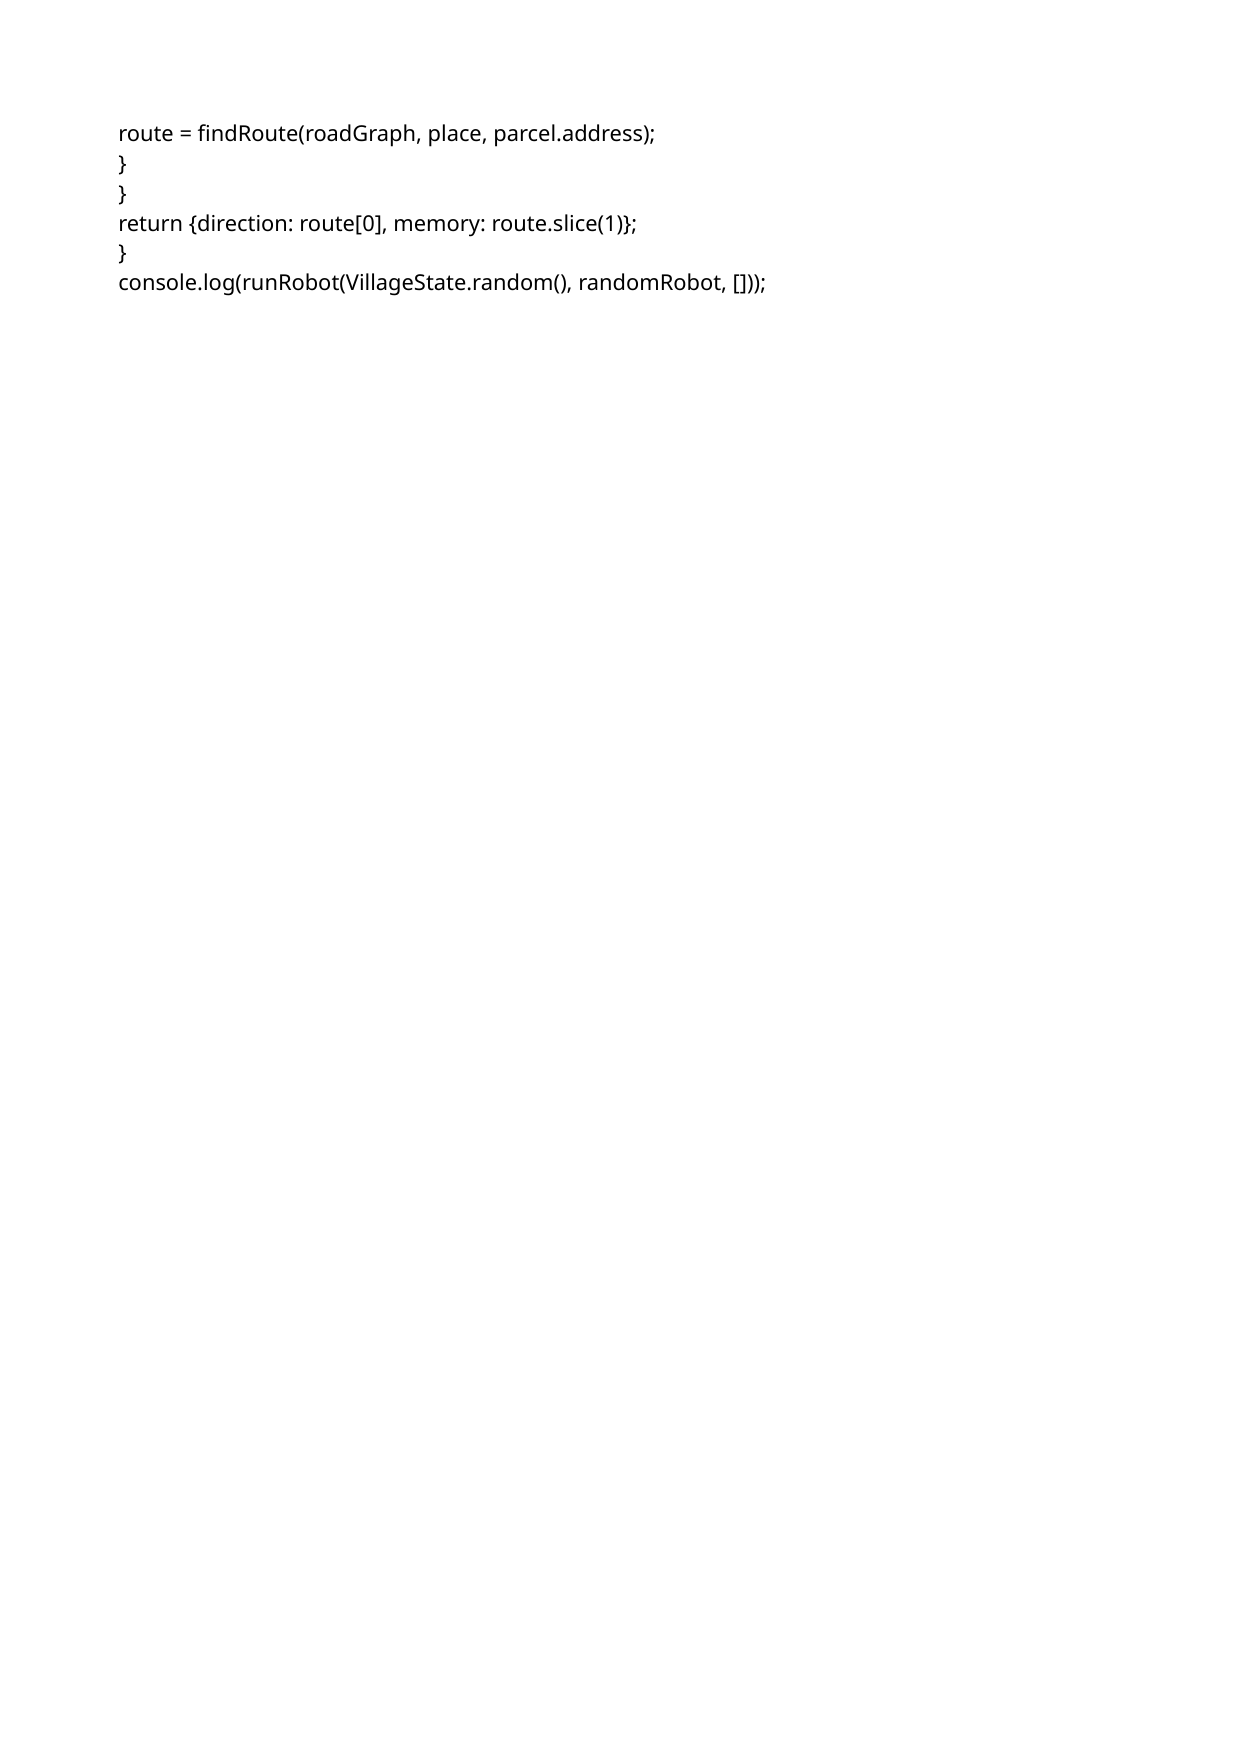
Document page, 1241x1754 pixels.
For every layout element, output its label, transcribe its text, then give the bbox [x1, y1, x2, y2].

text console.log(runRobot(VillageState.random(), randomRobot, [])); [118, 267, 1122, 297]
text } [118, 178, 1122, 207]
text route = findRoute(roadGraph, place, parcel.address); [118, 118, 1122, 148]
text return {direction: route[0], memory: route.slice(1)}; [118, 207, 1122, 237]
text } [118, 237, 1122, 267]
text } [118, 148, 1122, 178]
